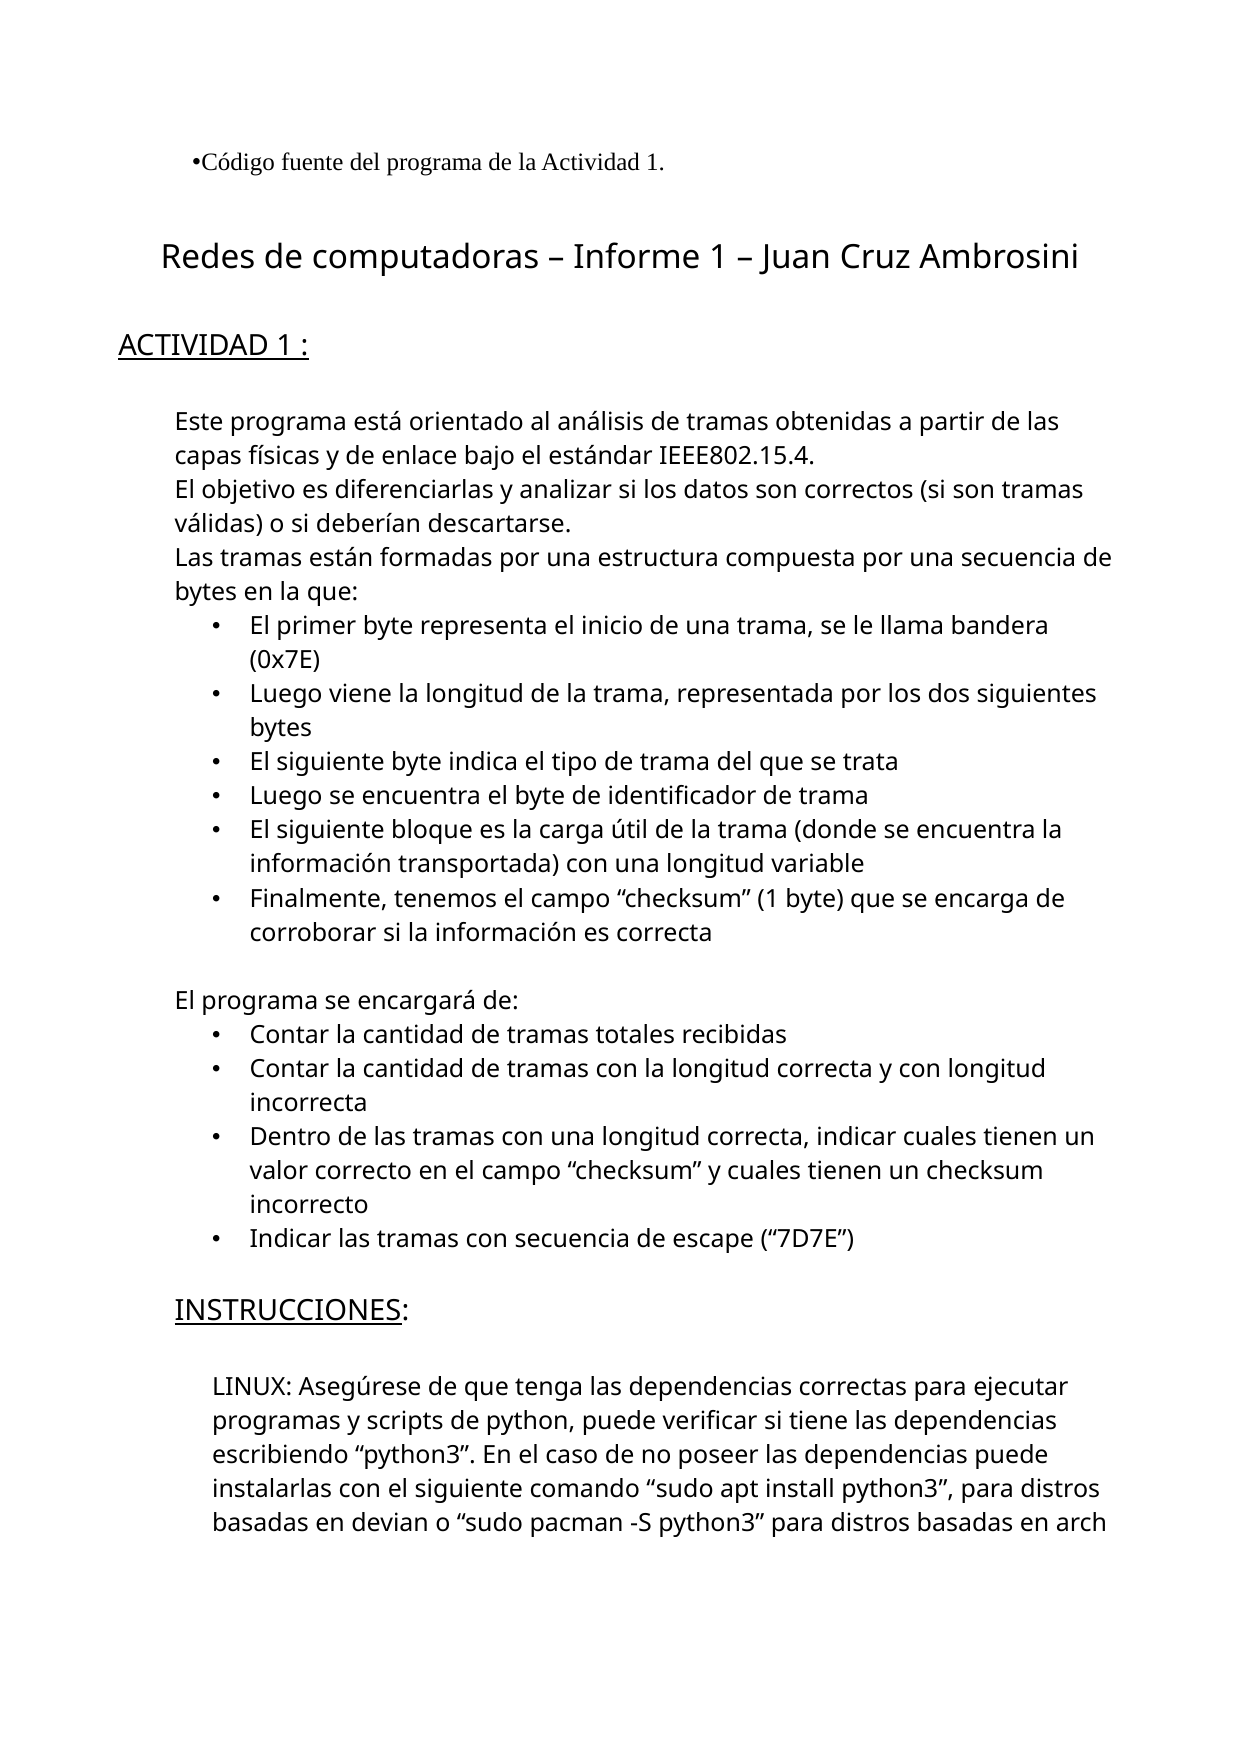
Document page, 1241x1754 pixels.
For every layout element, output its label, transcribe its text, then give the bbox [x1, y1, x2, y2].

text LINUX: Asegúrese de que tenga las dependencias correctas para ejecutar programas y scripts de python, puede verificar si tiene las dependencias escribiendo “python3”. En el caso de no poseer las dependencias puede instalarlas con el siguiente comando “sudo apt install python3”, para distros basadas en devian o “sudo pacman -S python3” para distros basadas en arch [212, 1368, 1122, 1539]
list Finalmente, tenemos el campo “checksum” (1 byte) que se encarga de corroborar si la información es correcta [212, 880, 1122, 948]
text INSTRUCCIONES: [174, 1289, 1122, 1329]
list Contar la cantidad de tramas totales recibidas [212, 1016, 1122, 1051]
list Código fuente del programa de la Actividad 1. [118, 147, 1122, 176]
list Luego viene la longitud de la trama, representada por los dos siguientes bytes [212, 676, 1122, 744]
text Este programa está orientado al análisis de tramas obtenidas a partir de las capas físicas y de enlace bajo el estándar IEEE802.15.4. [174, 403, 1122, 471]
list Indicar las tramas con secuencia de escape (“7D7E”) [212, 1221, 1122, 1255]
text El programa se encargará de: [174, 982, 1122, 1016]
text El objetivo es diferenciarlas y analizar si los datos son correctos (si son tramas válidas) o si deberían descartarse. [174, 471, 1122, 539]
list Dentro de las tramas con una longitud correcta, indicar cuales tienen un valor correcto en el campo “checksum” y cuales tienen un checksum incorrecto [212, 1119, 1122, 1221]
text ACTIVIDAD 1 : [118, 324, 1122, 364]
text Redes de computadoras – Informe 1 – Juan Cruz Ambrosini [118, 233, 1122, 278]
list Contar la cantidad de tramas con la longitud correcta y con longitud incorrecta [212, 1051, 1122, 1119]
list Luego se encuentra el byte de identificador de trama [212, 778, 1122, 812]
list El siguiente bloque es la carga útil de la trama (donde se encuentra la información transportada) con una longitud variable [212, 812, 1122, 880]
list El siguiente byte indica el tipo de trama del que se trata [212, 744, 1122, 778]
text Las tramas están formadas por una estructura compuesta por una secuencia de bytes en la que: [174, 539, 1122, 608]
list El primer byte representa el inicio de una trama, se le llama bandera (0x7E) [212, 608, 1122, 676]
